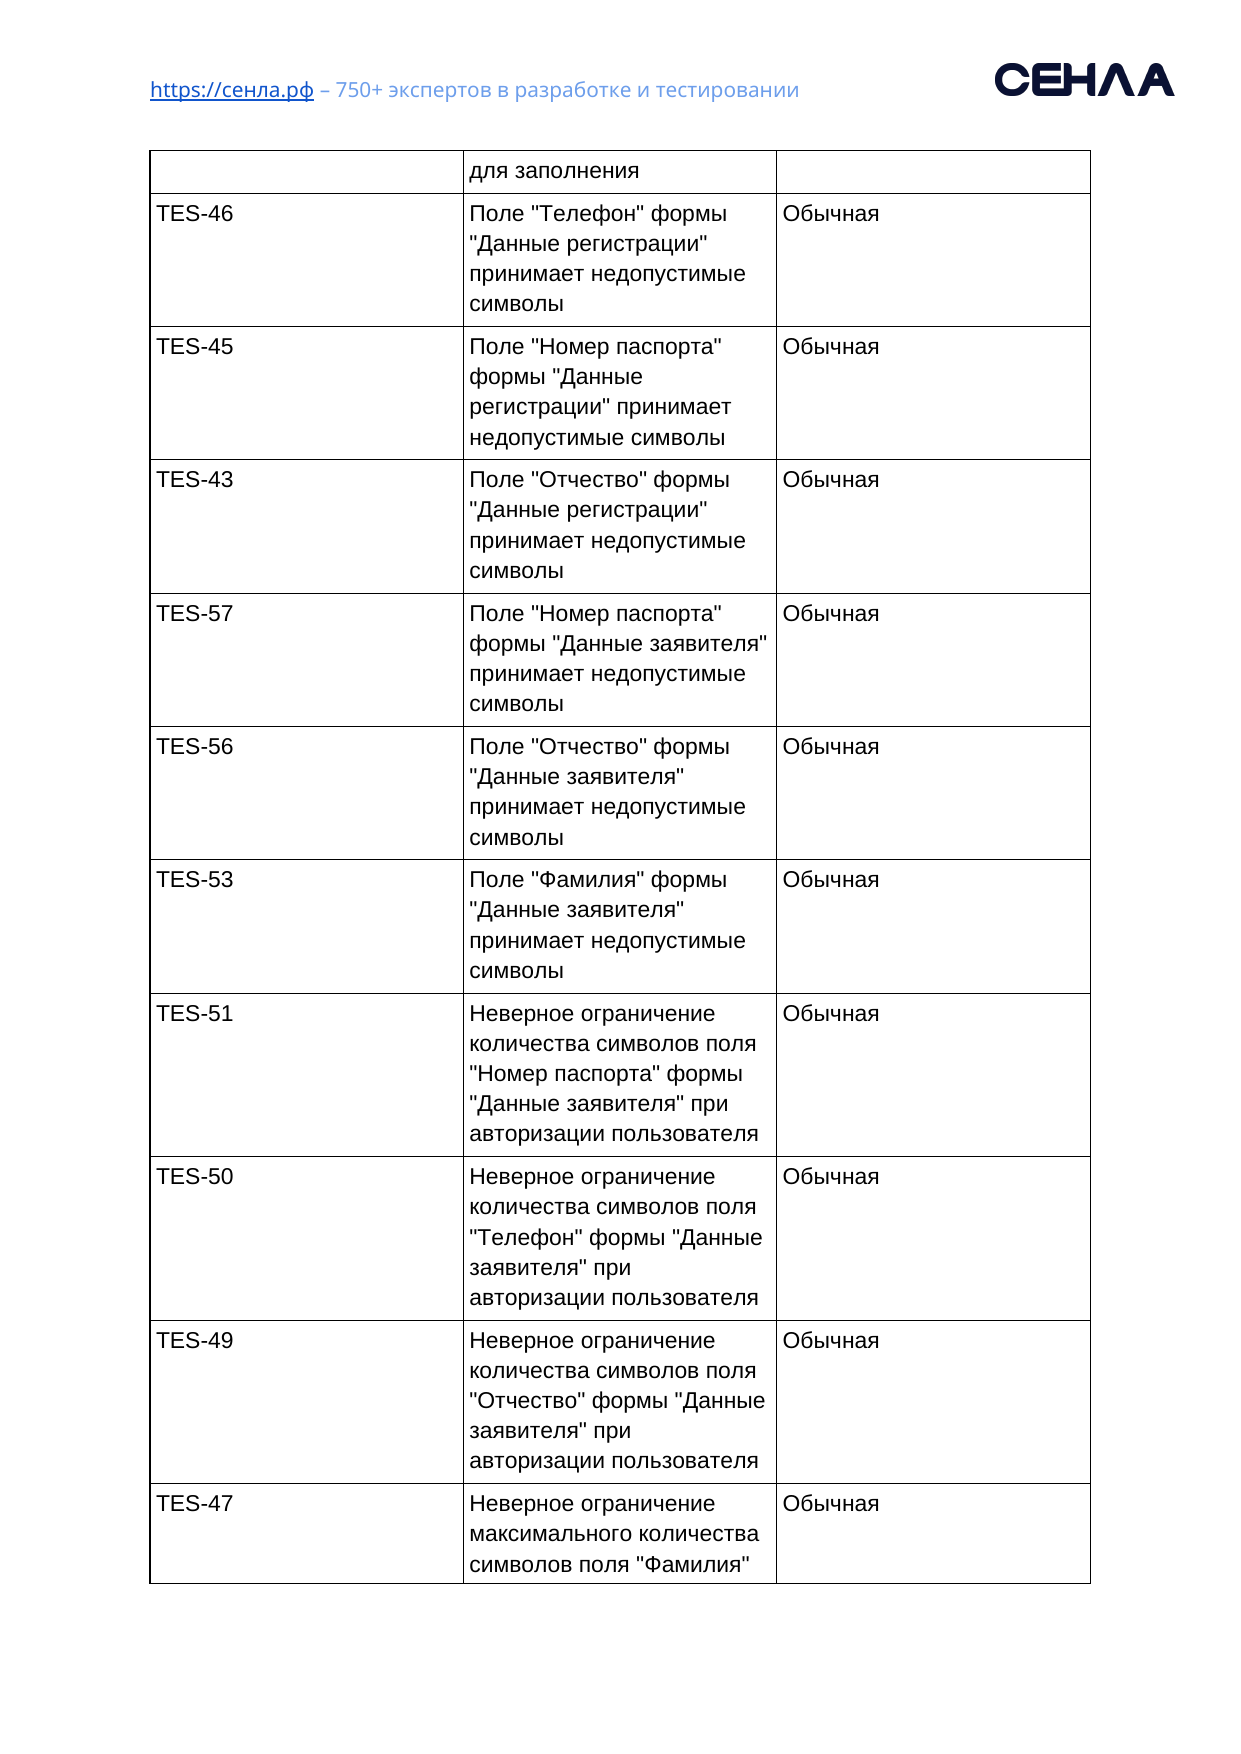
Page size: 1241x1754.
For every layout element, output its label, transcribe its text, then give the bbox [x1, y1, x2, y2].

table_cell Неверное ограничение количества символов поля "Номер паспорта" формы "Данные заявителя" при авторизации пользователя [464, 994, 776, 1156]
table_cell Поле "Фамилия" формы "Данные заявителя" принимает недопустимые символы [464, 860, 776, 993]
table_cell [151, 151, 463, 193]
table_cell TES-45 [151, 327, 463, 459]
table_cell Поле "Телефон" формы "Данные регистрации" принимает недопустимые символы [464, 194, 776, 326]
table_cell TES-51 [151, 994, 463, 1156]
table_cell TES-57 [151, 594, 463, 726]
table_cell Обычная [777, 1484, 1090, 1583]
table_cell Обычная [777, 327, 1090, 459]
table_cell Неверное ограничение максимального количества символов поля "Фамилия" [464, 1484, 776, 1583]
table_cell TES-43 [151, 460, 463, 593]
table_cell Обычная [777, 1157, 1090, 1320]
table_cell TES-53 [151, 860, 463, 993]
table_cell TES-50 [151, 1157, 463, 1320]
table_cell [777, 151, 1090, 193]
table_cell TES-47 [151, 1484, 463, 1583]
table_cell Поле "Номер паспорта" формы "Данные заявителя" принимает недопустимые символы [464, 594, 776, 726]
table_cell TES-46 [151, 194, 463, 326]
table_cell Поле "Номер паспорта" формы "Данные регистрации" принимает недопустимые символы [464, 327, 776, 459]
table_cell для заполнения [464, 151, 776, 193]
table_cell Неверное ограничение количества символов поля "Отчество" формы "Данные заявителя" при авторизации пользователя [464, 1321, 776, 1483]
table_cell Обычная [777, 460, 1090, 593]
table_cell Обычная [777, 194, 1090, 326]
table_cell Обычная [777, 727, 1090, 859]
table_cell Поле "Отчество" формы "Данные регистрации" принимает недопустимые символы [464, 460, 776, 593]
table_cell TES-49 [151, 1321, 463, 1483]
table_cell Обычная [777, 594, 1090, 726]
table_cell Обычная [777, 860, 1090, 993]
table_cell Обычная [777, 1321, 1090, 1483]
picture [1027, 66, 1159, 94]
table_cell Поле "Отчество" формы "Данные заявителя" принимает недопустимые символы [464, 727, 776, 859]
table_cell Неверное ограничение количества символов поля "Телефон" формы "Данные заявителя" при авторизации пользователя [464, 1157, 776, 1320]
table_cell Обычная [777, 994, 1090, 1156]
table_cell TES-56 [151, 727, 463, 859]
